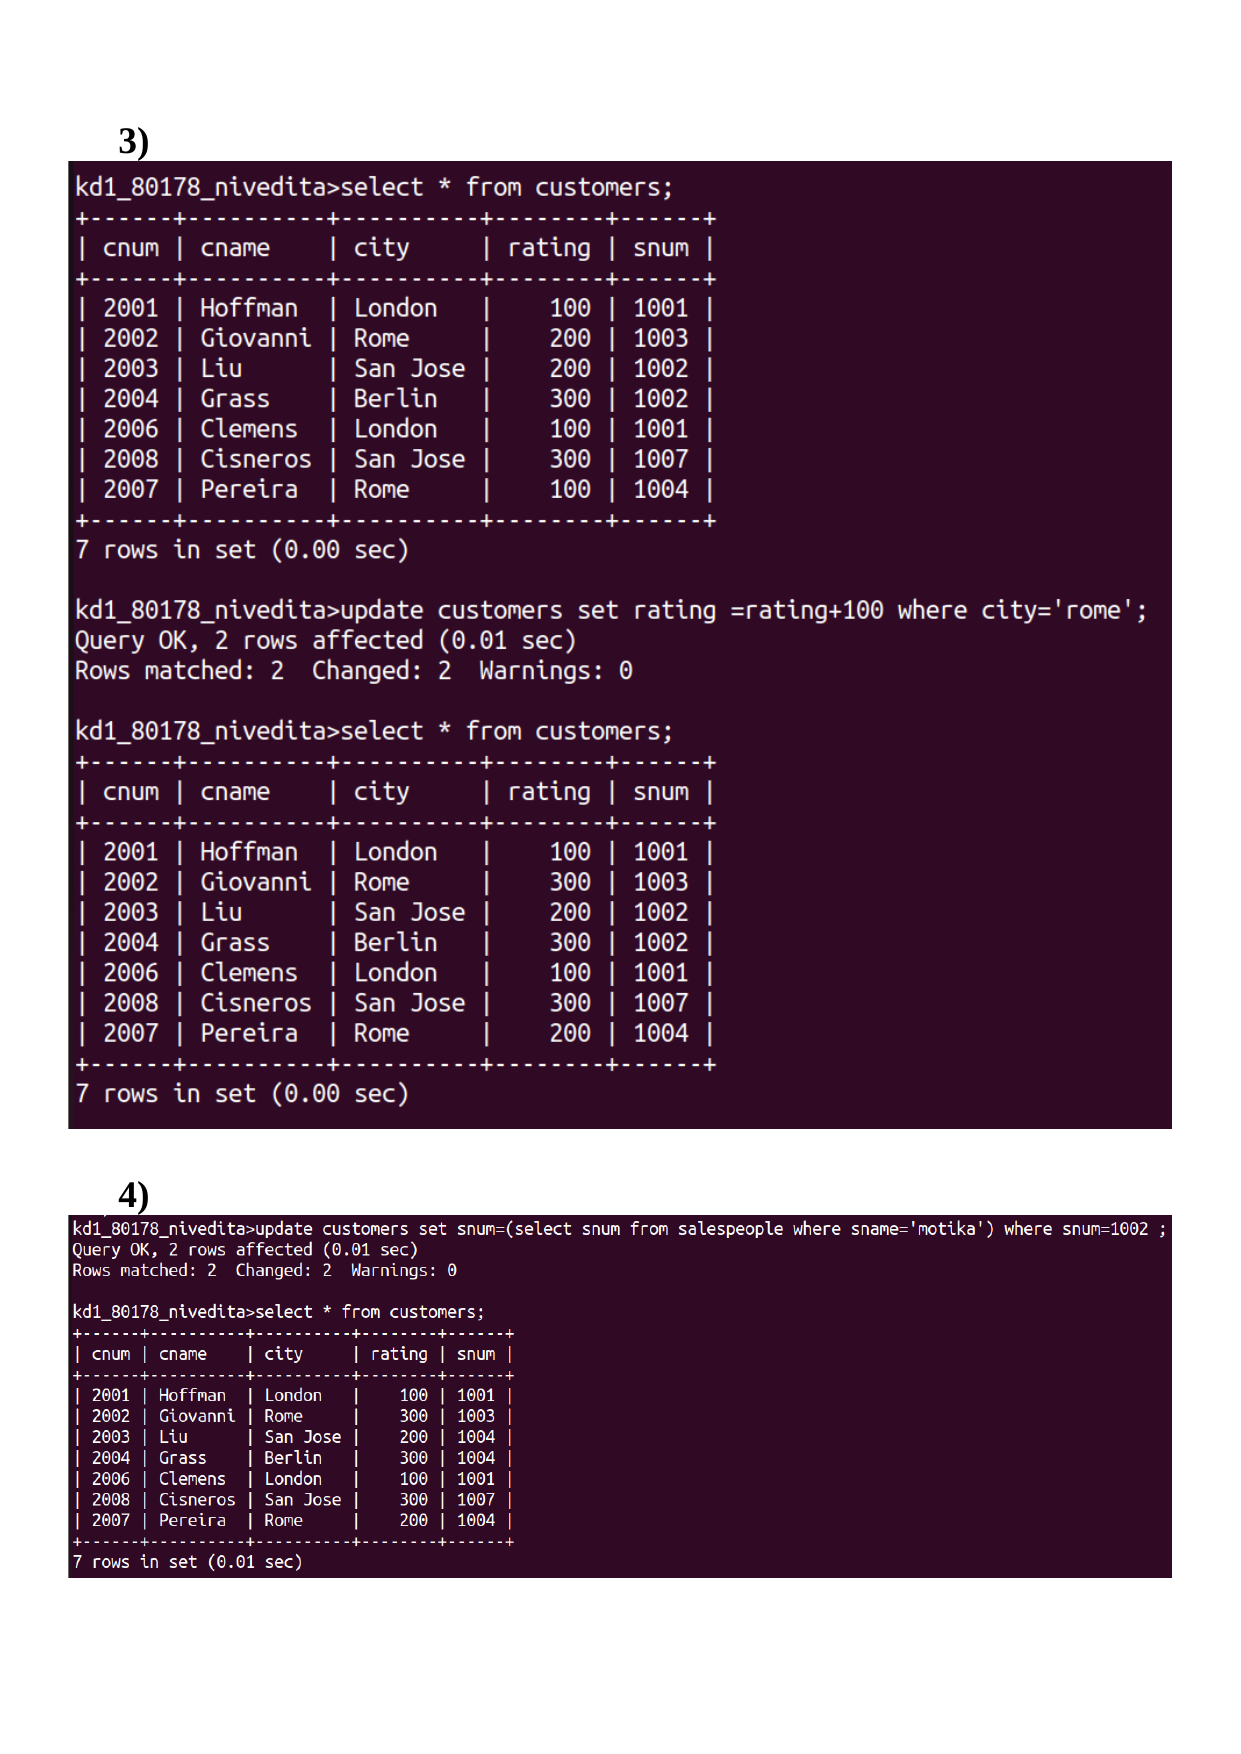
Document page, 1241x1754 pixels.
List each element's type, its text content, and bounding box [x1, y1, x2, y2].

picture [68, 161, 1172, 1129]
text 3) [118, 118, 1122, 161]
picture [68, 1215, 1172, 1578]
text 4) [118, 1172, 1122, 1215]
